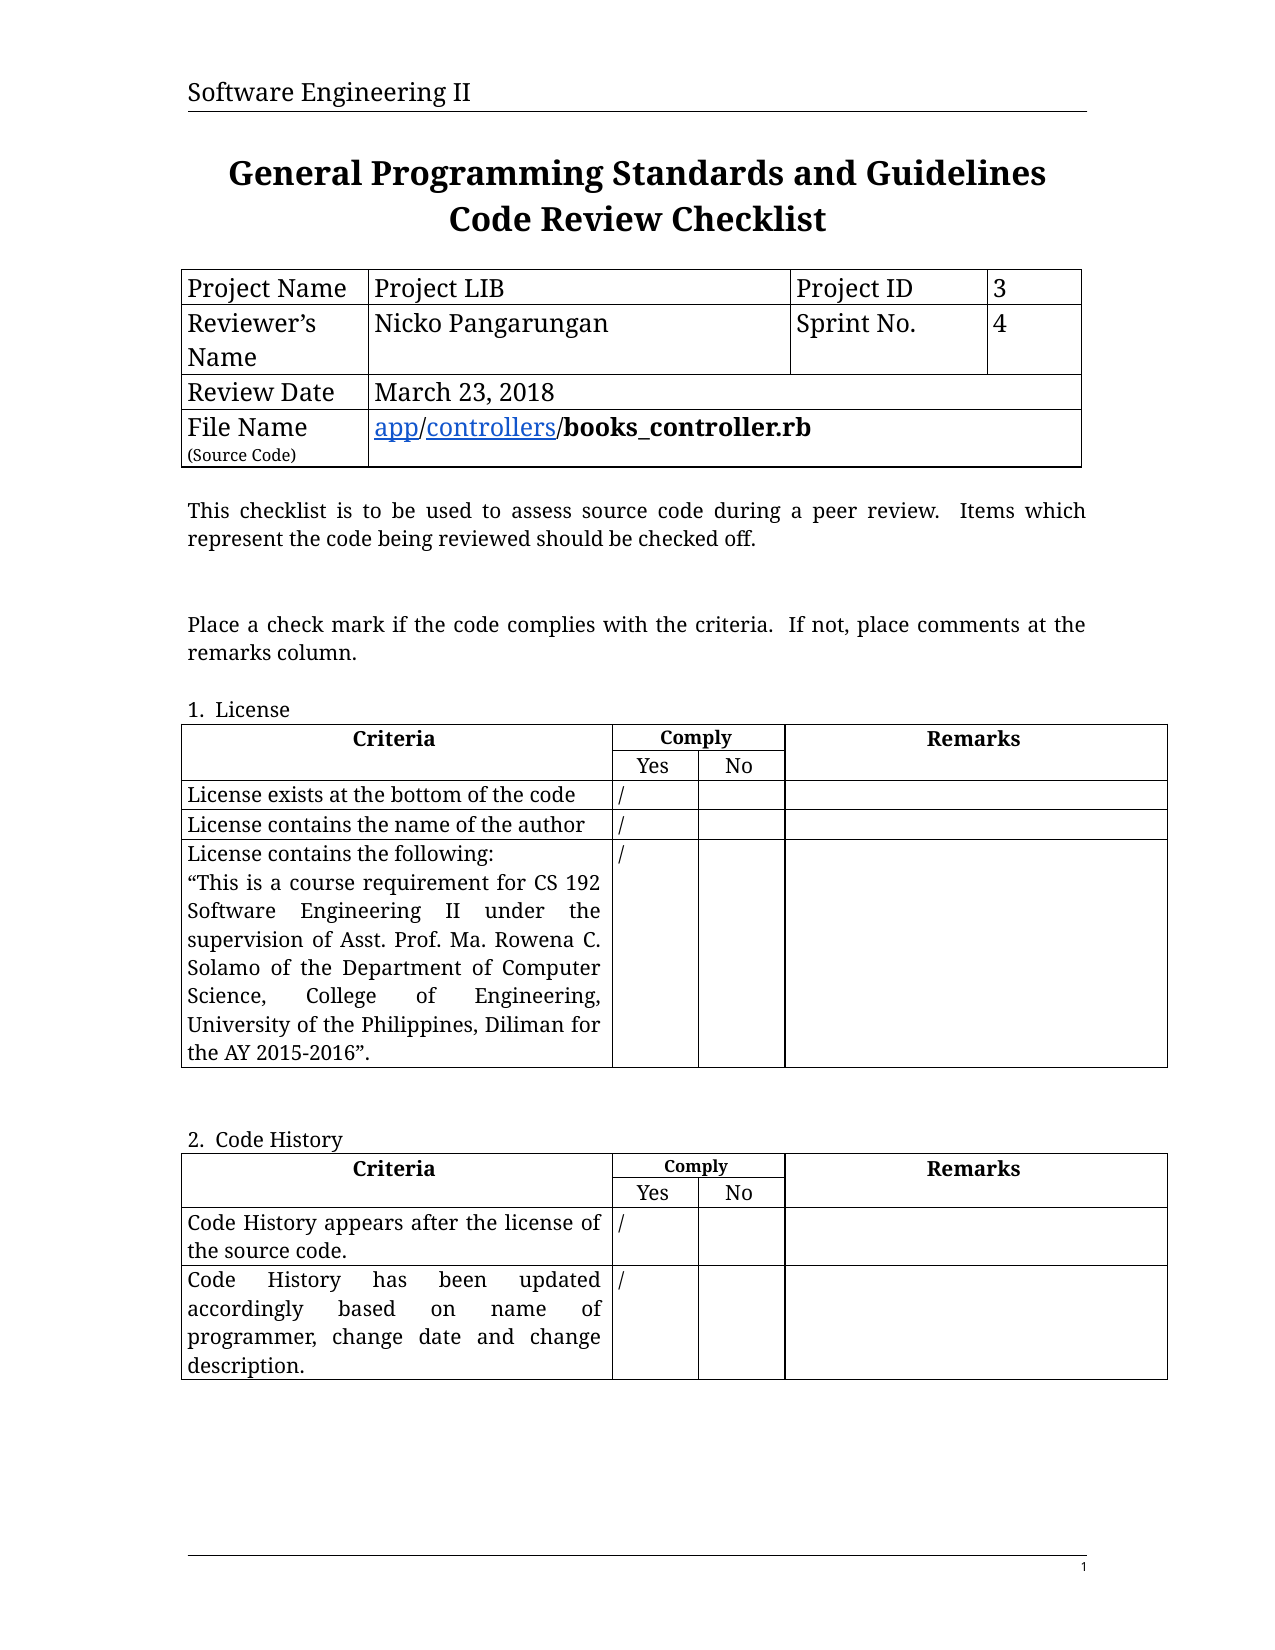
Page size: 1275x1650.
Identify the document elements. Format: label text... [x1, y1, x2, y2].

table_cell Code History appears after the license of the source code. [182, 1208, 612, 1264]
table_cell No [699, 751, 784, 779]
text General Programming Standards and Guidelines Code Review Checklist [187, 150, 1087, 241]
text Place a check mark if the code complies with the criteria. If not, place comments at the remarks column. [187, 610, 1087, 667]
table_cell [786, 840, 1167, 1067]
table_cell [699, 1266, 784, 1379]
table_header Comply [613, 1154, 784, 1177]
table_cell Yes [613, 751, 698, 779]
table_cell Code History has been updated accordingly based on name of programmer, change date and change description. [182, 1266, 612, 1379]
text This checklist is to be used to assess source code during a peer review. Items which represent the code being reviewed should be checked off. [187, 496, 1087, 553]
table_cell March 23, 2018 [369, 375, 1081, 409]
table_cell / [613, 810, 698, 838]
table_cell [699, 781, 784, 809]
table_header Remarks [786, 725, 1167, 779]
table_cell Yes [613, 1178, 698, 1207]
table_header Criteria [182, 1154, 612, 1207]
table_header Project LIB [369, 270, 790, 304]
table_cell [786, 1208, 1167, 1264]
table_cell Review Date [182, 375, 368, 409]
table_header Project Name [182, 270, 368, 304]
table_cell No [699, 1178, 784, 1207]
table_header Comply [613, 725, 784, 750]
table_cell Nicko Pangarungan [369, 305, 790, 373]
table_header 3 [988, 270, 1081, 304]
table_cell / [613, 781, 698, 809]
table_cell 4 [988, 305, 1081, 373]
table_cell [786, 1266, 1167, 1379]
table_cell [786, 810, 1167, 838]
table_cell app/controllers/books_controller.rb [369, 410, 1081, 466]
table_cell [699, 810, 784, 838]
table_cell Sprint No. [791, 305, 987, 373]
table_cell File Name (Source Code) [182, 410, 368, 466]
table_cell / [613, 840, 698, 1067]
table_cell License contains the name of the author [182, 810, 612, 838]
table_cell / [613, 1208, 698, 1264]
text 1. License [187, 695, 1087, 723]
table_cell / [613, 1266, 698, 1379]
table_cell License contains the following: “This is a course requirement for CS 192 Software Engineering II under the supervision of Asst. Prof. Ma. Rowena C. Solamo of the Department of Computer Science, College of Engineering, University of the Philippines, Diliman for the AY 2015-2016”. [182, 840, 612, 1067]
table_cell [786, 781, 1167, 809]
table_cell License exists at the bottom of the code [182, 781, 612, 809]
table_cell Reviewer’s Name [182, 305, 368, 373]
table_header Remarks [786, 1154, 1167, 1207]
table_cell [699, 1208, 784, 1264]
table_header Criteria [182, 725, 612, 779]
table_cell [699, 840, 784, 1067]
text 2. Code History [187, 1125, 1087, 1153]
table_header Project ID [791, 270, 987, 304]
